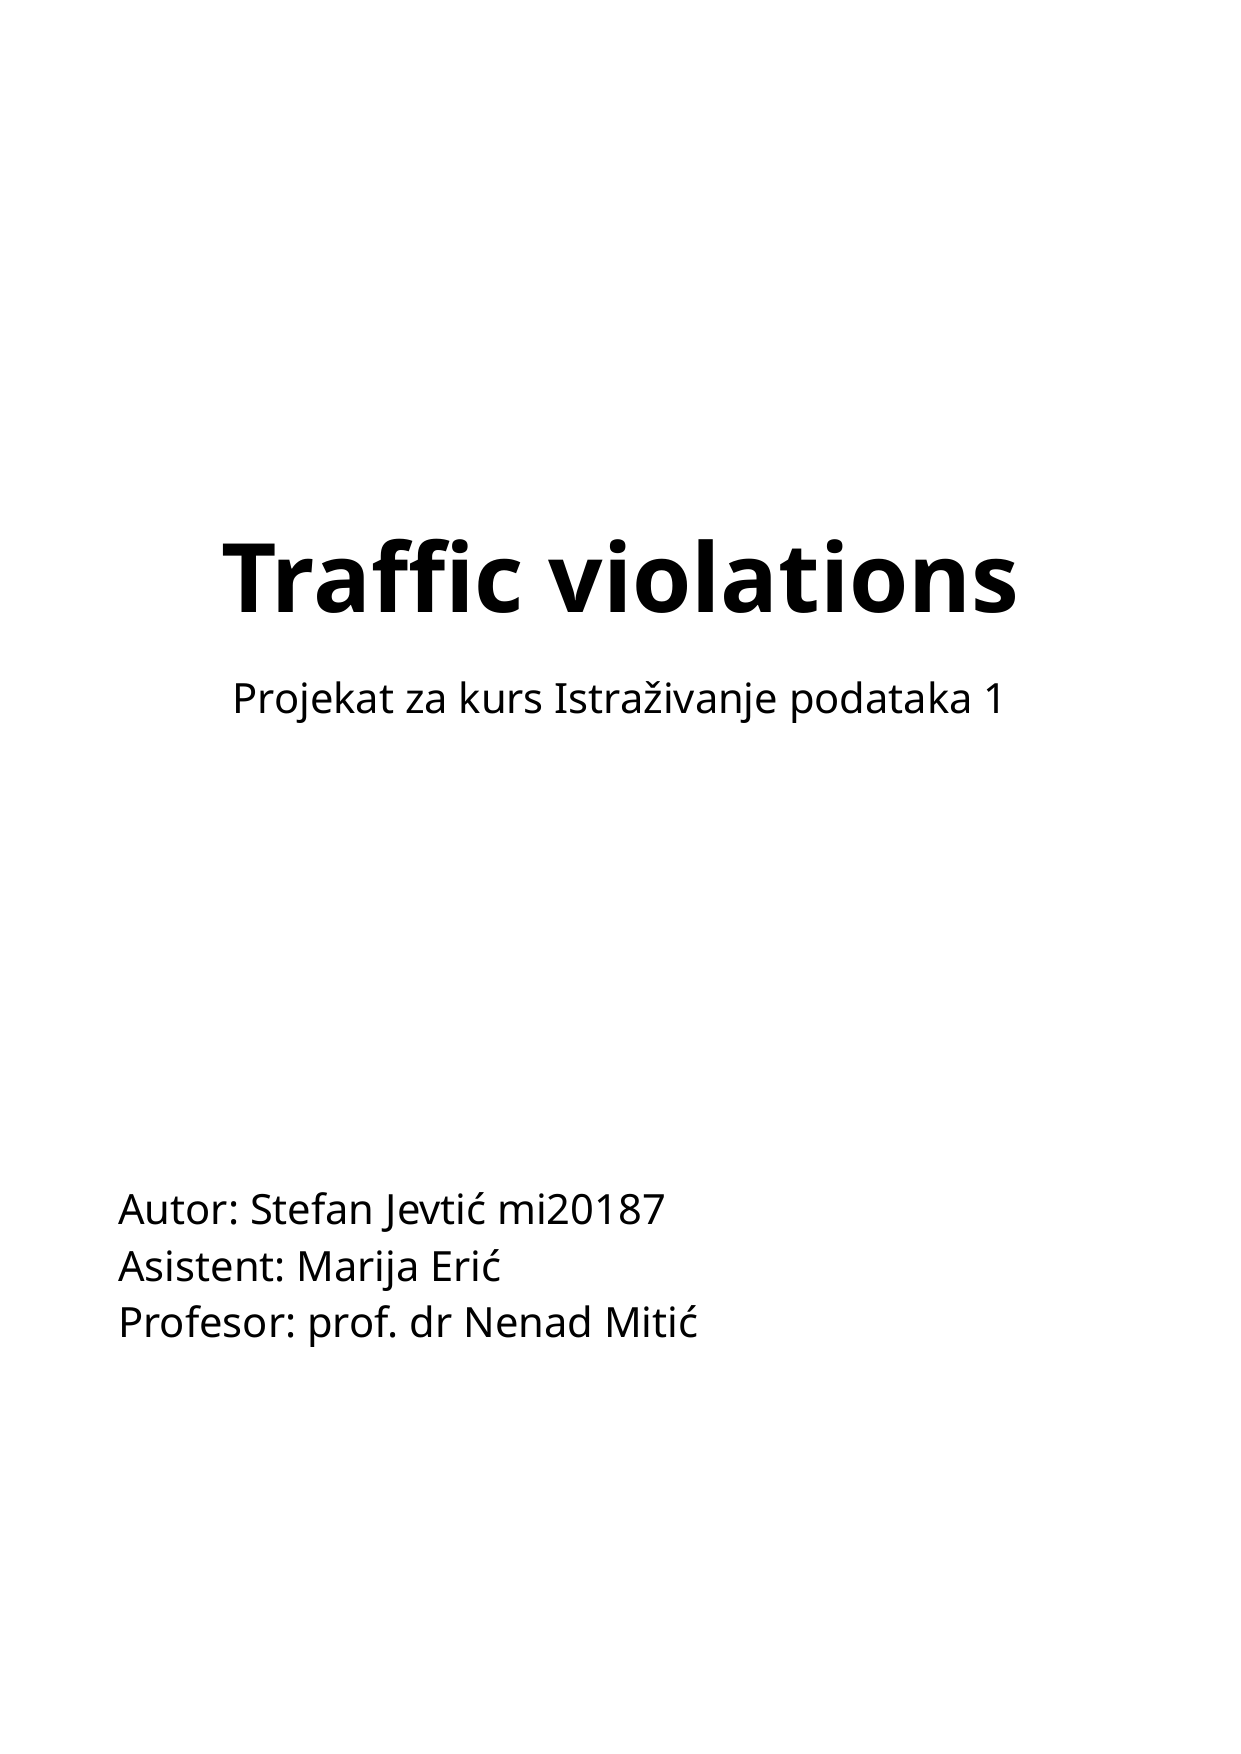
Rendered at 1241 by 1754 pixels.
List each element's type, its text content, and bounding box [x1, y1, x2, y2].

text Asistent: Marija Erić [118, 1236, 1122, 1293]
text Autor: Stefan Jevtić mi20187 [118, 1179, 1122, 1236]
text Projekat za kurs Istraživanje podataka 1 [118, 669, 1122, 725]
text Profesor: prof. dr Nenad Mitić [118, 1293, 1122, 1350]
text Traffic violations [118, 510, 1122, 640]
